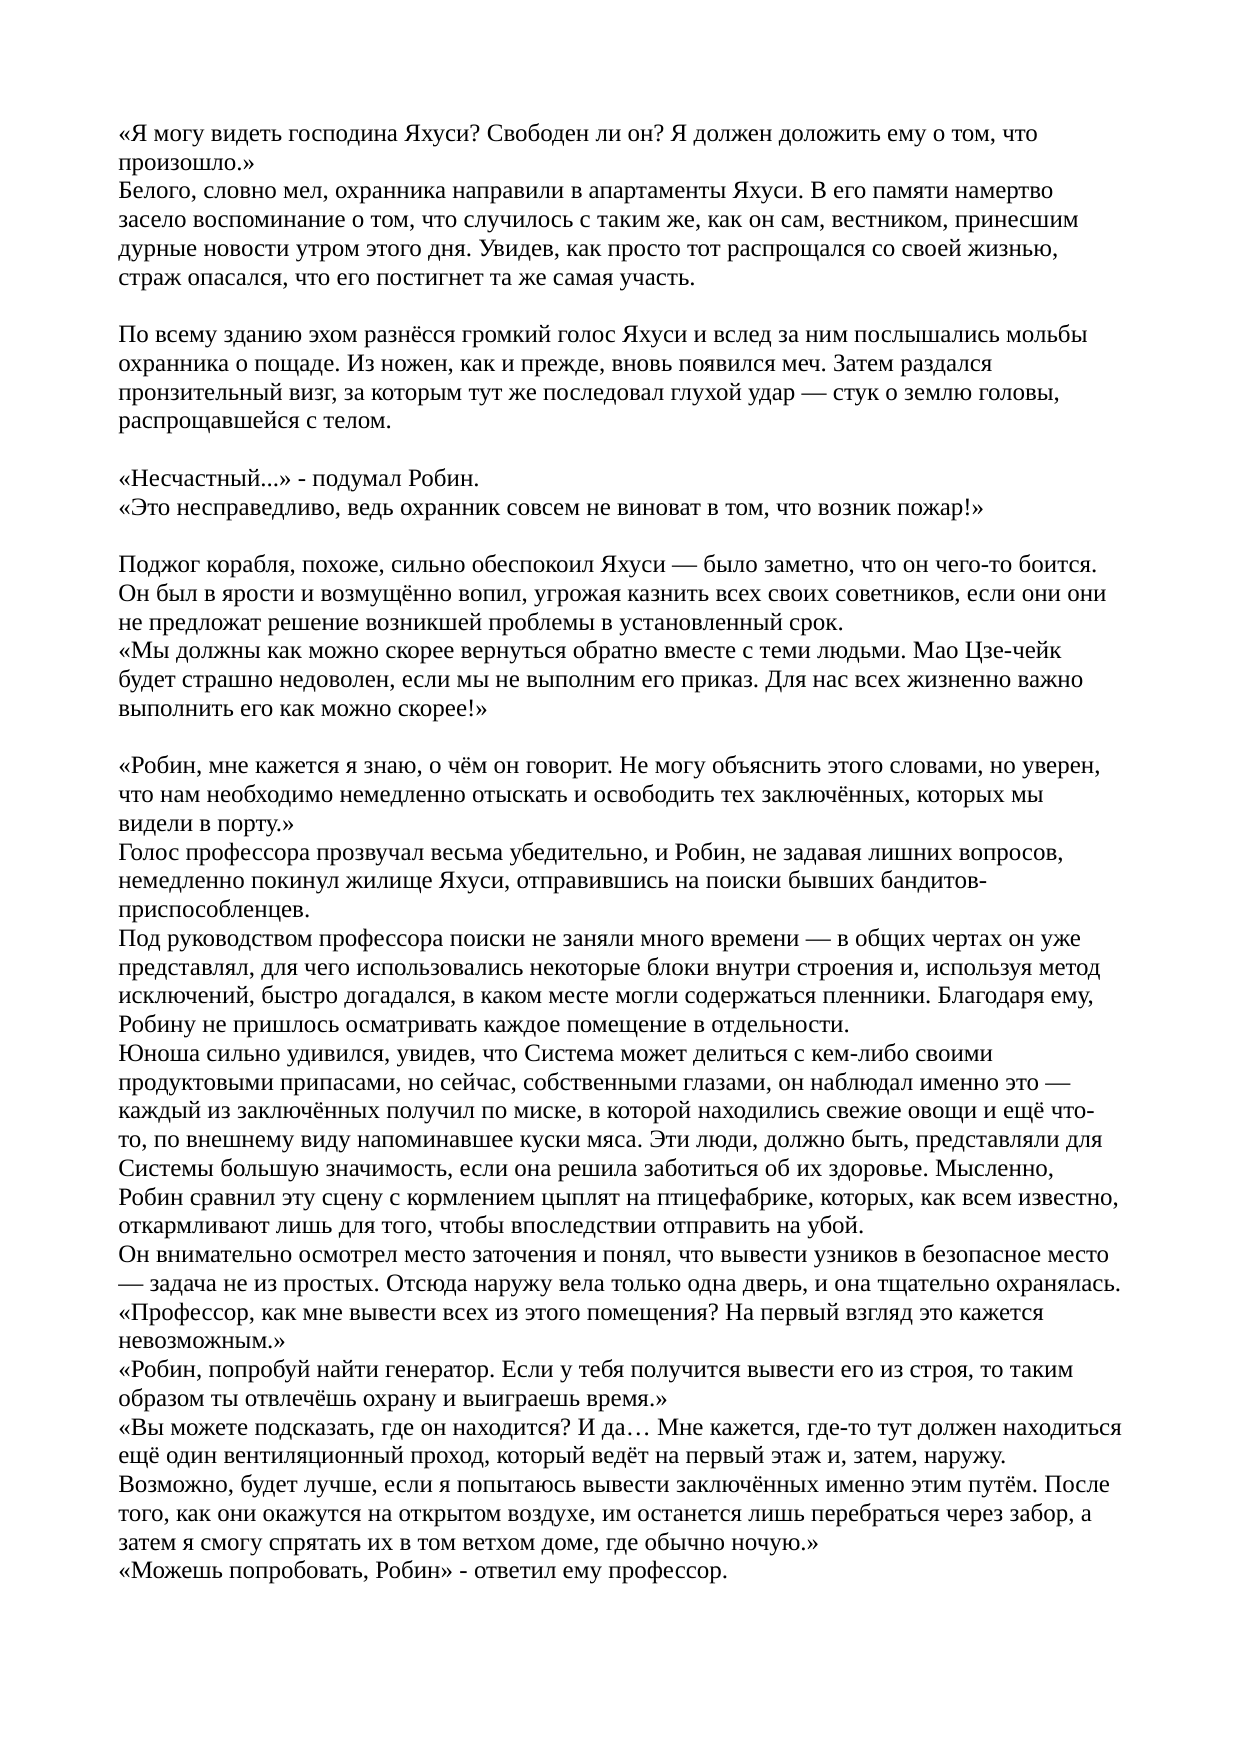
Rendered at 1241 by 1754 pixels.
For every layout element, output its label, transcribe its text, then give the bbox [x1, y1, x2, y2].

text «Профессор, как мне вывести всех из этого помещения? На первый взгляд это кажется невозможным.» [118, 1297, 1122, 1354]
text Голос профессора прозвучал весьма убедительно, и Робин, не задавая лишних вопросов, немедленно покинул жилище Яхуси, отправившись на поиски бывших бандитов-приспособленцев. [118, 837, 1122, 923]
text Он внимательно осмотрел место заточения и понял, что вывести узников в безопасное место — задача не из простых. Отсюда наружу вела только одна дверь, и она тщательно охранялась. [118, 1239, 1122, 1297]
text «Робин, попробуй найти генератор. Если у тебя получится вывести его из строя, то таким образом ты отвлечёшь охрану и выиграешь время.» [118, 1354, 1122, 1412]
text Под руководством профессора поиски не заняли много времени — в общих чертах он уже представлял, для чего использовались некоторые блоки внутри строения и, используя метод исключений, быстро догадался, в каком месте могли содержаться пленники. Благодаря ему, Робину не пришлось осматривать каждое помещение в отдельности. [118, 923, 1122, 1038]
text «Я могу видеть господина Яхуси? Свободен ли он? Я должен доложить ему о том, что произошло.» [118, 118, 1122, 176]
text По всему зданию эхом разнёсся громкий голос Яхуси и вслед за ним послышались мольбы охранника о пощаде. Из ножен, как и прежде, вновь появился меч. Затем раздался пронзительный визг, за которым тут же последовал глухой удар — стук о землю головы, распрощавшейся с телом. [118, 319, 1122, 434]
text Белого, словно мел, охранника направили в апартаменты Яхуси. В его памяти намертво засело воспоминание о том, что случилось с таким же, как он сам, вестником, принесшим дурные новости утром этого дня. Увидев, как просто тот распрощался со своей жизнью, страж опасался, что его постигнет та же самая участь. [118, 176, 1122, 291]
text Юноша сильно удивился, увидев, что Система может делиться с кем-либо своими продуктовыми припасами, но сейчас, собственными глазами, он наблюдал именно это — каждый из заключённых получил по миске, в которой находились свежие овощи и ещё что-то, по внешнему виду напоминавшее куски мяса. Эти люди, должно быть, представляли для Системы большую значимость, если она решила заботиться об их здоровье. Мысленно, Робин сравнил эту сцену с кормлением цыплят на птицефабрике, которых, как всем известно, откармливают лишь для того, чтобы впоследствии отправить на убой. [118, 1038, 1122, 1239]
text «Мы должны как можно скорее вернуться обратно вместе с теми людьми. Мао Цзе-чейк будет страшно недоволен, если мы не выполним его приказ. Для нас всех жизненно важно выполнить его как можно скорее!» [118, 636, 1122, 722]
text «Несчастный...» - подумал Робин. [118, 463, 1122, 492]
text «Робин, мне кажется я знаю, о чём он говорит. Не могу объяснить этого словами, но уверен, что нам необходимо немедленно отыскать и освободить тех заключённых, которых мы видели в порту.» [118, 751, 1122, 837]
text Поджог корабля, похоже, сильно обеспокоил Яхуси — было заметно, что он чего-то боится. Он был в ярости и возмущённо вопил, угрожая казнить всех своих советников, если они они не предложат решение возникшей проблемы в установленный срок. [118, 549, 1122, 636]
text «Вы можете подсказать, где он находится? И да… Мне кажется, где-то тут должен находиться ещё один вентиляционный проход, который ведёт на первый этаж и, затем, наружу. Возможно, будет лучше, если я попытаюсь вывести заключённых именно этим путём. После того, как они окажутся на открытом воздухе, им останется лишь перебраться через забор, а затем я смогу спрятать их в том ветхом доме, где обычно ночую.» [118, 1412, 1122, 1556]
text «Можешь попробовать, Робин» - ответил ему профессор. [118, 1556, 1122, 1584]
text «Это несправедливо, ведь охранник совсем не виноват в том, что возник пожар!» [118, 492, 1122, 521]
